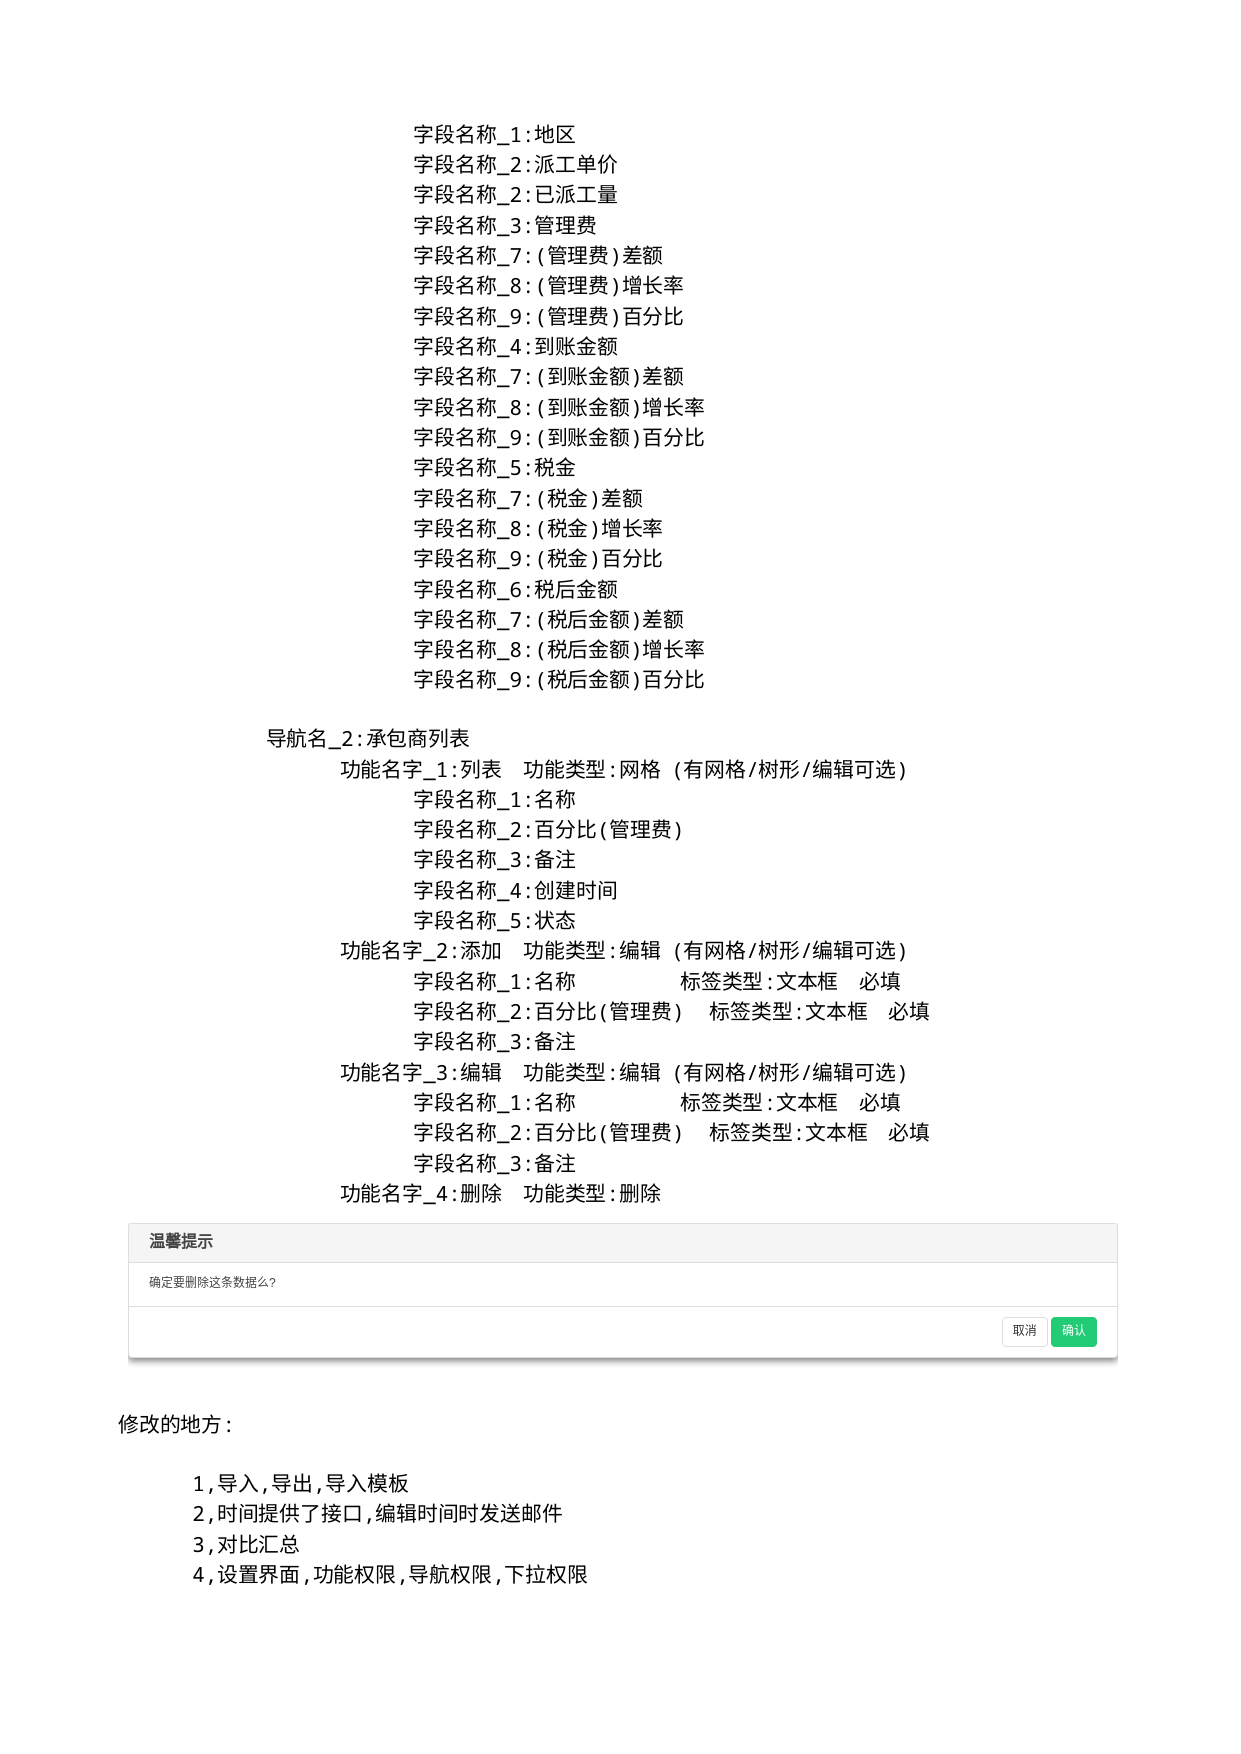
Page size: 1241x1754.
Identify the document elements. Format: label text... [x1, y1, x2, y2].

text 字段名称_7:(管理费)差额 [118, 239, 1122, 270]
text 2,时间提供了接口,编辑时间时发送邮件 [118, 1498, 1122, 1528]
picture [118, 1207, 1123, 1409]
text 导航名_2:承包商列表 [118, 722, 1122, 753]
text 字段名称_3:备注 [118, 1147, 1122, 1177]
text 字段名称_6:税后金额 [118, 573, 1122, 603]
text 功能名字_2:添加 功能类型:编辑 (有网格/树形/编辑可选) [118, 935, 1122, 965]
text 字段名称_3:备注 [118, 844, 1122, 874]
text 字段名称_8:(到账金额)增长率 [118, 391, 1122, 421]
text 字段名称_7:(税金)差额 [118, 482, 1122, 512]
text 字段名称_3:备注 [118, 1026, 1122, 1056]
text 字段名称_9:(管理费)百分比 [118, 300, 1122, 330]
text 4,设置界面,功能权限,导航权限,下拉权限 [118, 1558, 1122, 1589]
text 3,对比汇总 [118, 1528, 1122, 1558]
text 字段名称_8:(税后金额)增长率 [118, 633, 1122, 664]
text 字段名称_9:(税金)百分比 [118, 542, 1122, 573]
text 字段名称_5:税金 [118, 452, 1122, 482]
text 字段名称_2:百分比(管理费) 标签类型:文本框 必填 [118, 995, 1122, 1026]
text 字段名称_5:状态 [118, 904, 1122, 935]
text 字段名称_8:(税金)增长率 [118, 512, 1122, 542]
text 功能名字_4:删除 功能类型:删除 [118, 1177, 1122, 1207]
text 字段名称_8:(管理费)增长率 [118, 270, 1122, 300]
text 字段名称_1:名称 标签类型:文本框 必填 [118, 1086, 1122, 1117]
text 字段名称_2:百分比(管理费) [118, 813, 1122, 844]
text 字段名称_4:到账金额 [118, 330, 1122, 361]
text 字段名称_2:百分比(管理费) 标签类型:文本框 必填 [118, 1117, 1122, 1147]
text 字段名称_9:(税后金额)百分比 [118, 664, 1122, 694]
text 字段名称_9:(到账金额)百分比 [118, 421, 1122, 452]
text 字段名称_1:名称 [118, 783, 1122, 813]
text 字段名称_7:(税后金额)差额 [118, 603, 1122, 633]
text 修改的地方: [118, 1409, 1122, 1439]
text 字段名称_1:地区 [118, 118, 1122, 148]
text 字段名称_2:已派工量 [118, 179, 1122, 209]
text 1,导入,导出,导入模板 [118, 1467, 1122, 1498]
text 字段名称_4:创建时间 [118, 874, 1122, 904]
text 字段名称_3:管理费 [118, 209, 1122, 239]
text 字段名称_2:派工单价 [118, 148, 1122, 179]
text 字段名称_1:名称 标签类型:文本框 必填 [118, 965, 1122, 995]
text 字段名称_7:(到账金额)差额 [118, 361, 1122, 391]
text 功能名字_1:列表 功能类型:网格 (有网格/树形/编辑可选) [118, 753, 1122, 783]
text 功能名字_3:编辑 功能类型:编辑 (有网格/树形/编辑可选) [118, 1056, 1122, 1086]
